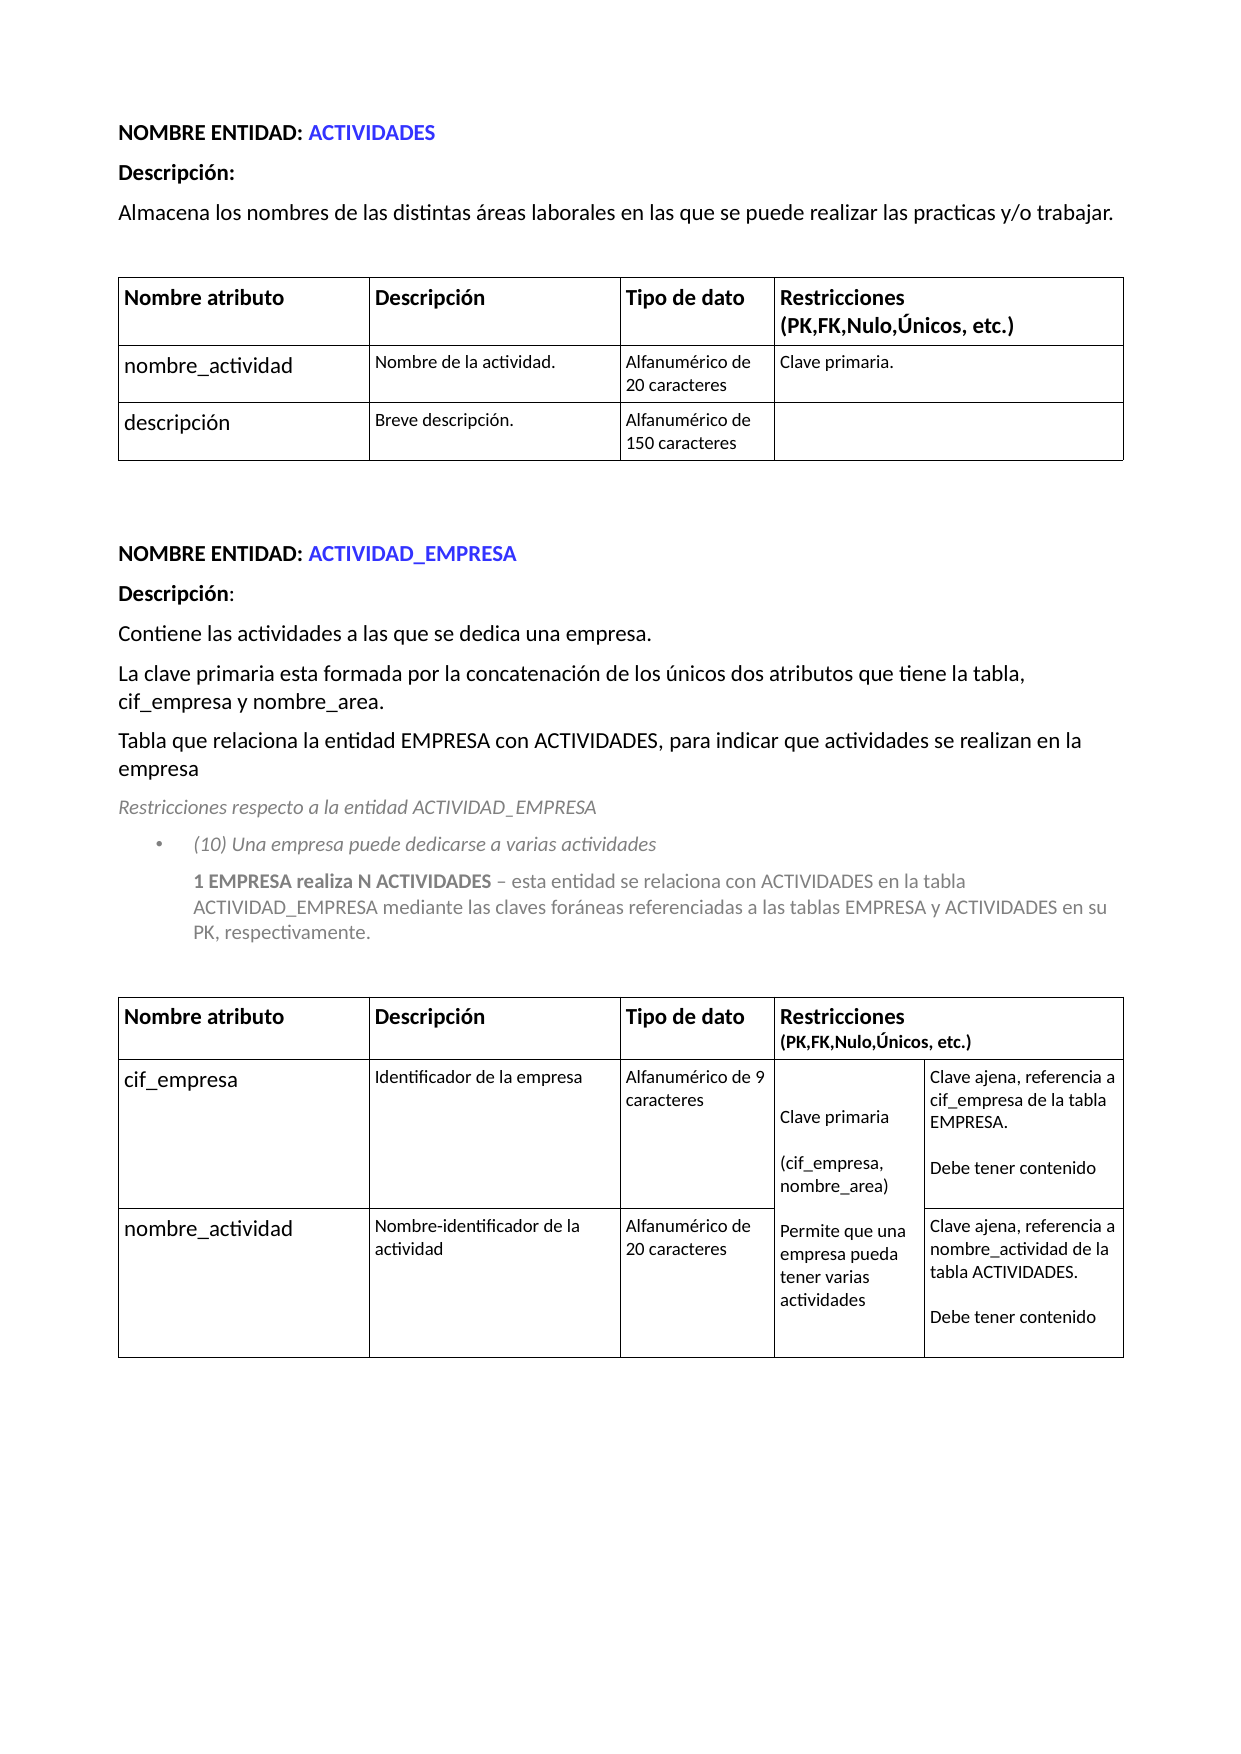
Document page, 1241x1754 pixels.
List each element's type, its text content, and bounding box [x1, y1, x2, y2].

table_cell Identificador de la empresa [370, 1060, 620, 1208]
table_header Tipo de dato [621, 278, 774, 345]
table_header Nombre atributo [119, 998, 369, 1059]
text NOMBRE ENTIDAD: ACTIVIDAD_EMPRESA [118, 539, 1122, 567]
table_header Descripción [370, 278, 620, 345]
table_cell descripción [119, 403, 369, 460]
table_cell Nombre-identificador de la actividad [370, 1209, 620, 1357]
table_header Descripción [370, 998, 620, 1059]
text NOMBRE ENTIDAD: ACTIVIDADES [118, 118, 1122, 146]
table_cell Breve descripción. [370, 403, 620, 460]
table_cell Clave primaria (cif_empresa, nombre_area) Permite que una empresa pueda tener varias actividades [775, 1060, 924, 1357]
table_header Nombre atributo [119, 278, 369, 345]
table_cell nombre_actividad [119, 1209, 369, 1357]
text La clave primaria esta formada por la concatenación de los únicos dos atributos que tiene la tabla, cif_empresa y nombre_area. [118, 659, 1122, 715]
table_cell Alfanumérico de 20 caracteres [621, 1209, 774, 1357]
table_cell [775, 403, 1123, 460]
table_header Restricciones (PK,FK,Nulo,Únicos, etc.) [775, 278, 1123, 345]
text Almacena los nombres de las distintas áreas laborales en las que se puede realizar las practicas y/o trabajar. [118, 198, 1122, 226]
text Restricciones respecto a la entidad ACTIVIDAD_EMPRESA [118, 794, 1122, 820]
table_cell Alfanumérico de 150 caracteres [621, 403, 774, 460]
table_cell Nombre de la actividad. [370, 346, 620, 402]
table_cell Clave ajena, referencia a nombre_actividad de la tabla ACTIVIDADES. Debe tener contenido [925, 1209, 1123, 1357]
list (10) Una empresa puede dedicarse a varias actividades [156, 832, 1122, 857]
text Tabla que relaciona la entidad EMPRESA con ACTIVIDADES, para indicar que actividades se realizan en la empresa [118, 727, 1122, 783]
table_header Tipo de dato [621, 998, 774, 1059]
table_cell Alfanumérico de 20 caracteres [621, 346, 774, 402]
table_cell Clave ajena, referencia a cif_empresa de la tabla EMPRESA. Debe tener contenido [925, 1060, 1123, 1208]
table_cell cif_empresa [119, 1060, 369, 1208]
table_cell Alfanumérico de 9 caracteres [621, 1060, 774, 1208]
table_header Restricciones (PK,FK,Nulo,Únicos, etc.) [775, 998, 1123, 1059]
table_cell nombre_actividad [119, 346, 369, 402]
text Contiene las actividades a las que se dedica una empresa. [118, 619, 1122, 647]
text Descripción: [118, 579, 1122, 607]
table_cell Clave primaria. [775, 346, 1123, 402]
text Descripción: [118, 158, 1122, 186]
list 1 EMPRESA realiza N ACTIVIDADES – esta entidad se relaciona con ACTIVIDADES en la tabla ACTIVIDAD_EMPRESA mediante las claves foráneas referenciadas a las tablas EMPRESA y ACTIVIDADES en su PK, respectivamente. [156, 869, 1122, 945]
